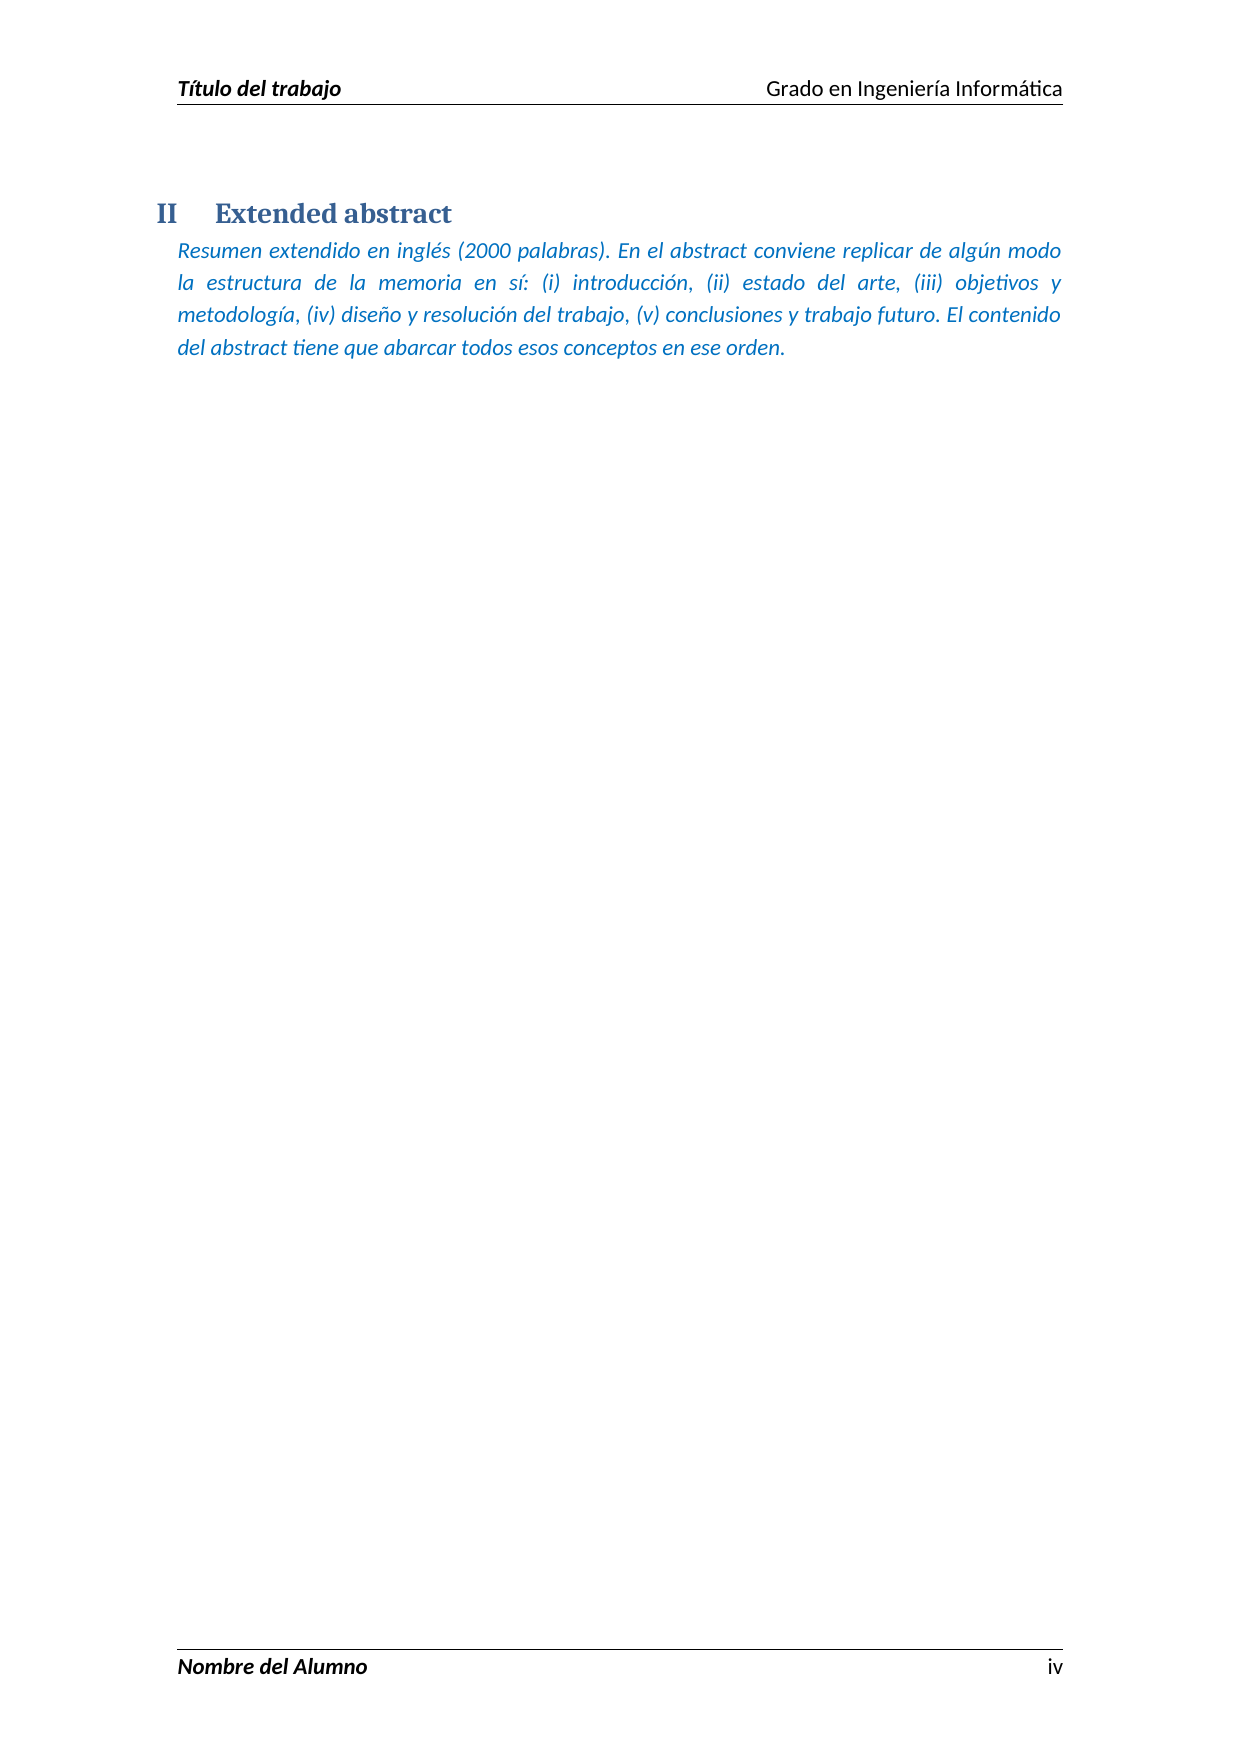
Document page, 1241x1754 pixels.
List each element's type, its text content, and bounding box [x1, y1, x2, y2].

text Resumen extendido en inglés (2000 palabras). En el abstract conviene replicar de algún modo la estructura de la memoria en sí: (i) introducción, (ii) estado del arte, (iii) objetivos y metodología, (iv) diseño y resolución del trabajo, (v) conclusiones y trabajo futuro. El contenido del abstract tiene que abarcar todos esos conceptos en ese orden. [177, 236, 1063, 361]
list Extended abstract [177, 198, 1063, 231]
